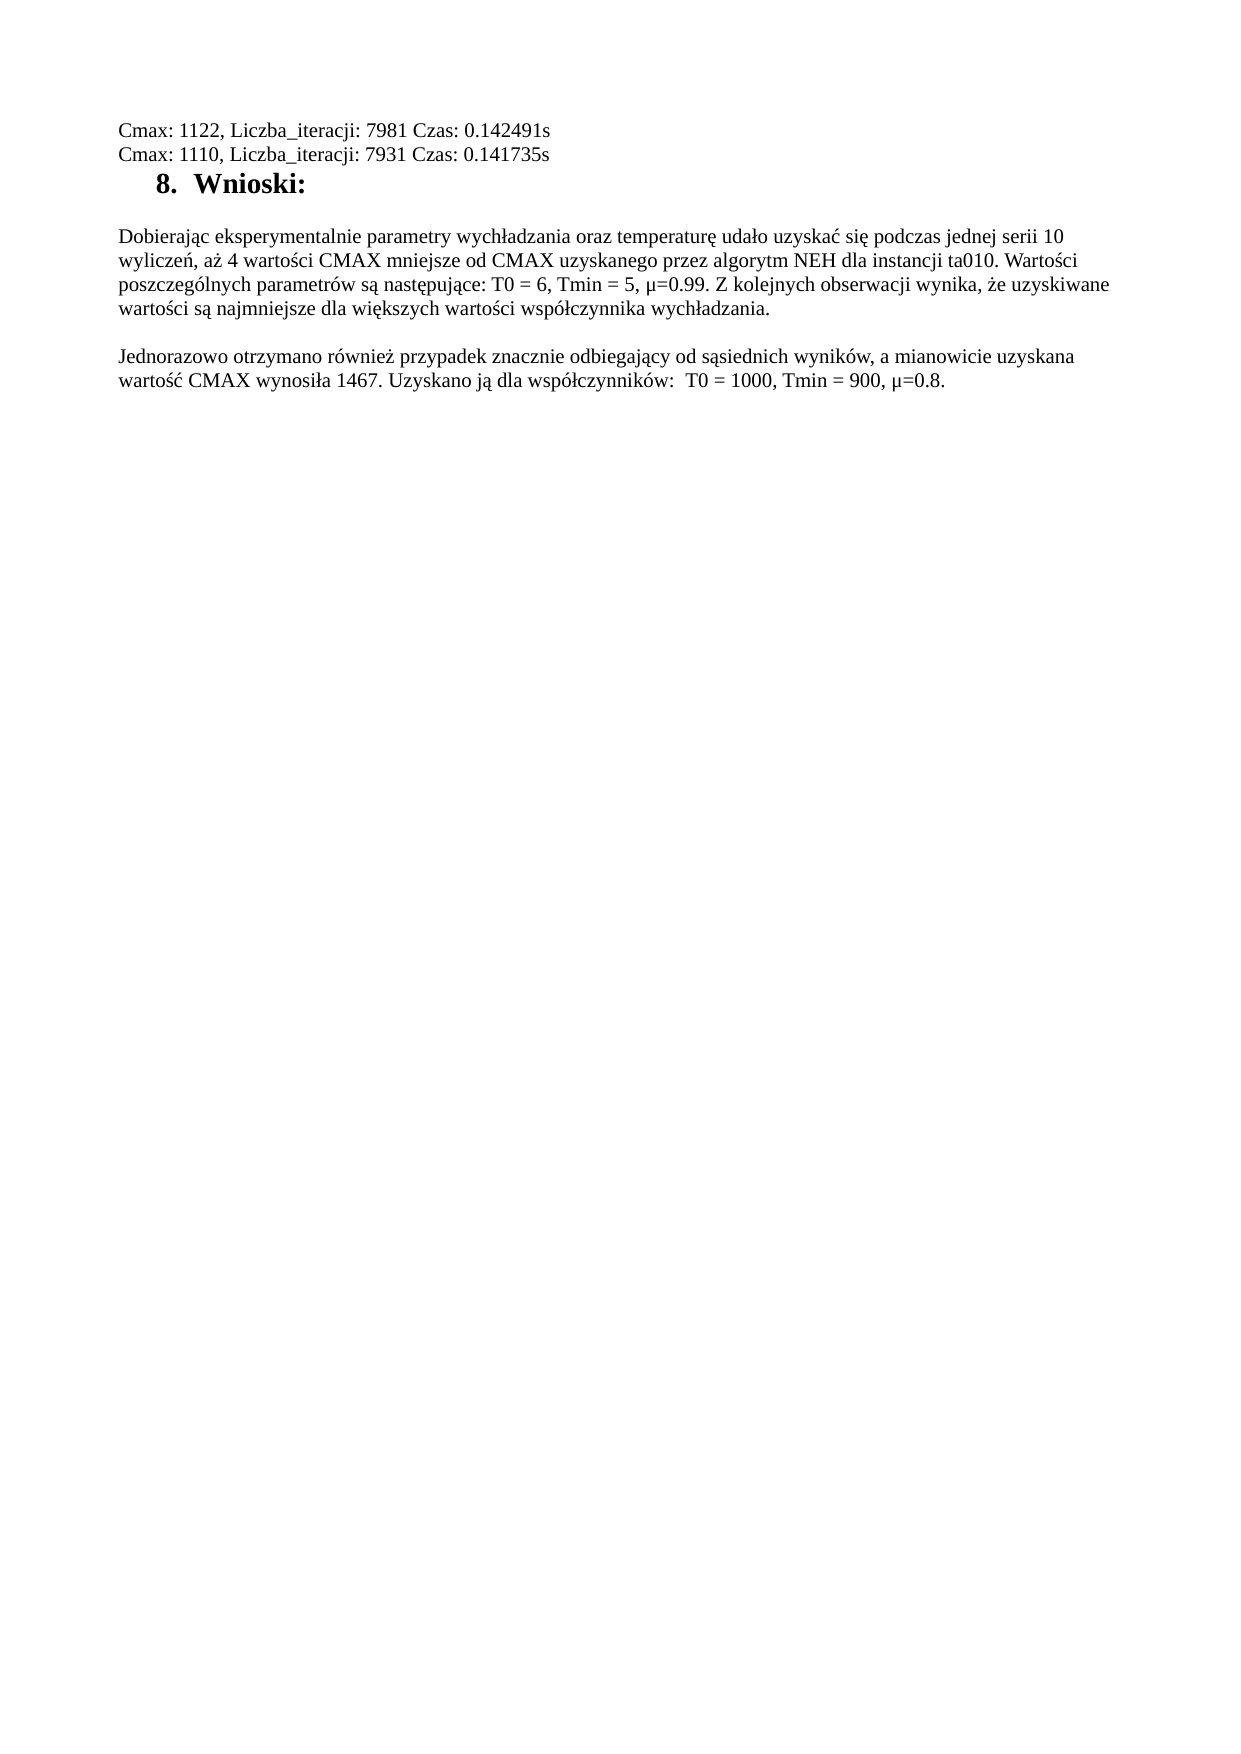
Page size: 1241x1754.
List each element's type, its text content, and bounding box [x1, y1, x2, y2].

text Cmax: 1110, Liczba_iteracji: 7931 Czas: 0.141735s [118, 142, 1122, 166]
text Dobierając eksperymentalnie parametry wychładzania oraz temperaturę udało uzyskać się podczas jednej serii 10 wyliczeń, aż 4 wartości CMAX mniejsze od CMAX uzyskanego przez algorytm NEH dla instancji ta010. Wartości poszczególnych parametrów są następujące: T0 = 6, Tmin = 5, μ=0.99. Z kolejnych obserwacji wynika, że uzyskiwane wartości są najmniejsze dla większych wartości współczynnika wychładzania. [118, 224, 1122, 320]
text Cmax: 1122, Liczba_iteracji: 7981 Czas: 0.142491s [118, 118, 1122, 142]
text Jednorazowo otrzymano również przypadek znacznie odbiegający od sąsiednich wyników, a mianowicie uzyskana wartość CMAX wynosiła 1467. Uzyskano ją dla współczynników: T0 = 1000, Tmin = 900, μ=0.8. [118, 344, 1122, 392]
list Wnioski: [156, 166, 1122, 200]
